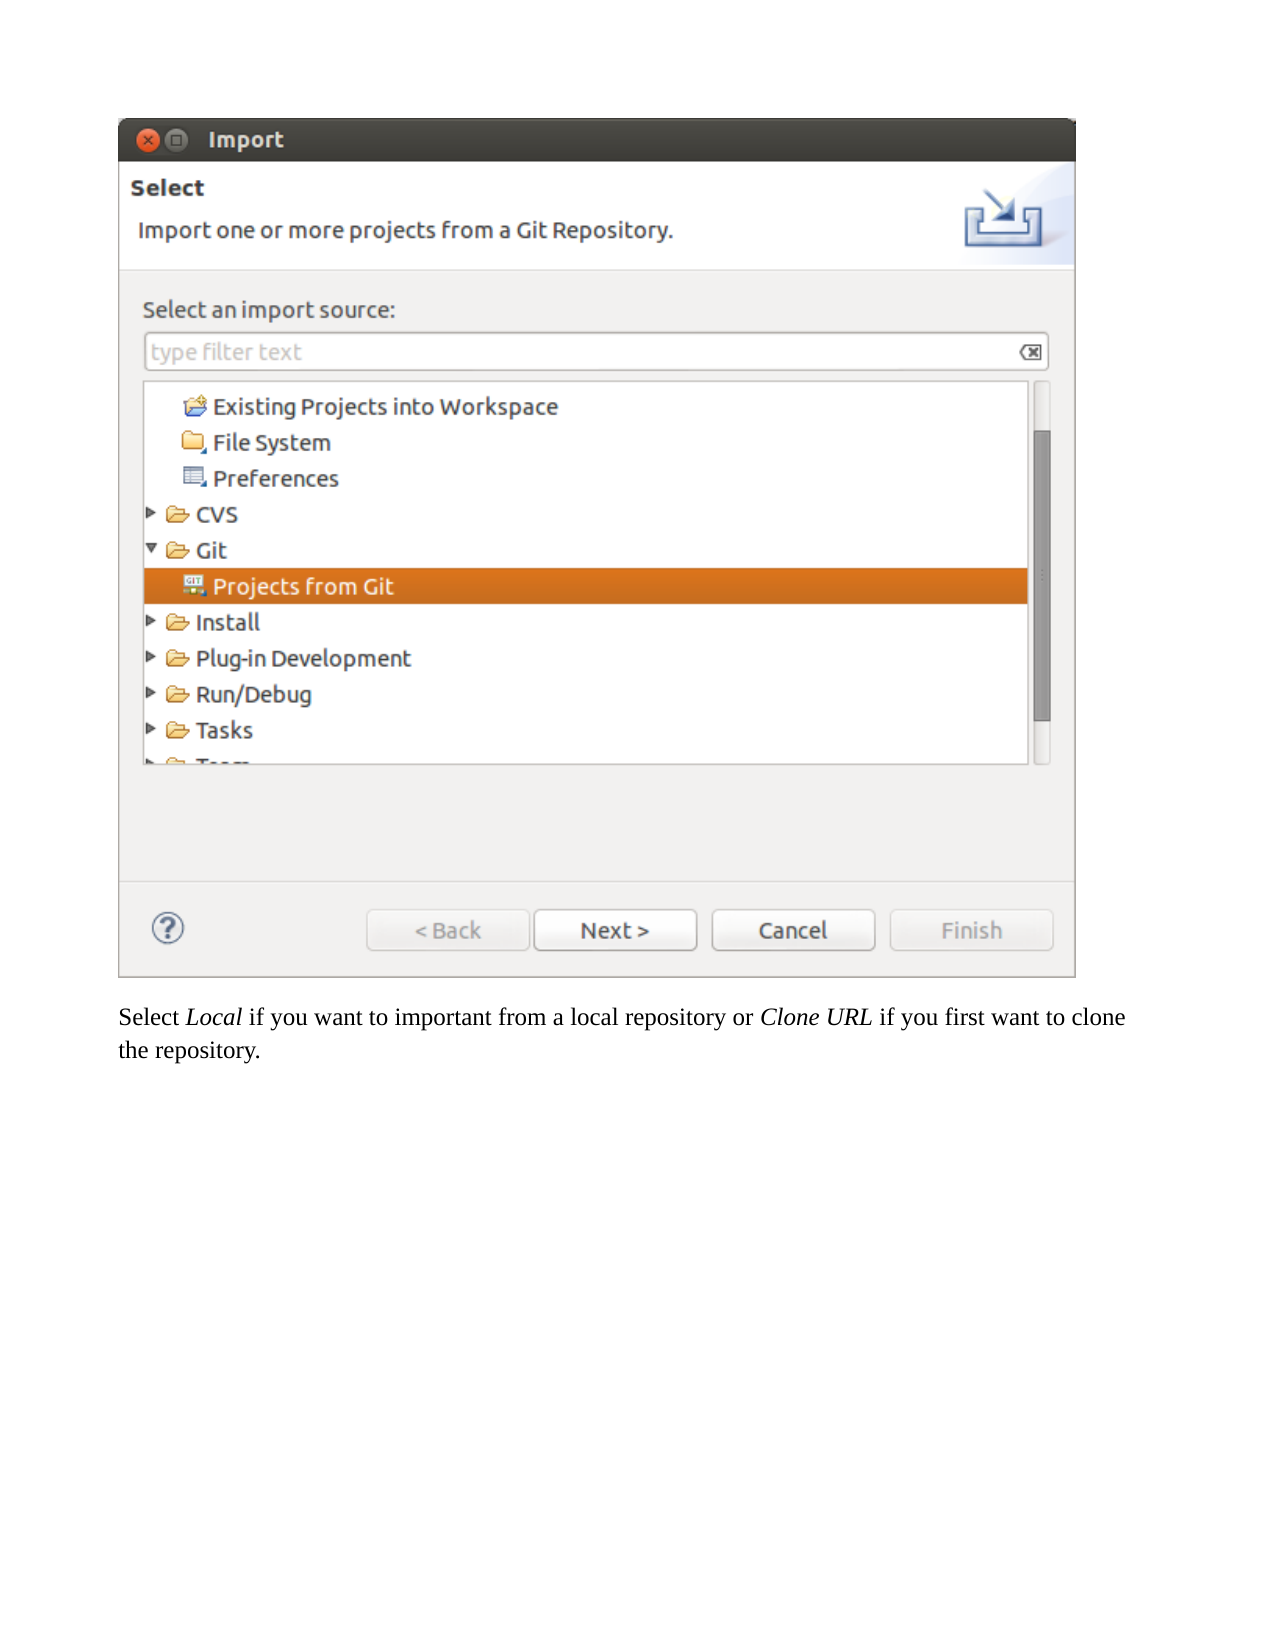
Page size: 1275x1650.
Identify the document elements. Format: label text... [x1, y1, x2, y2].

picture [118, 118, 1076, 978]
text Select Local if you want to important from a local repository or Clone URL if you first want to clone the repository. [118, 1002, 1157, 1063]
